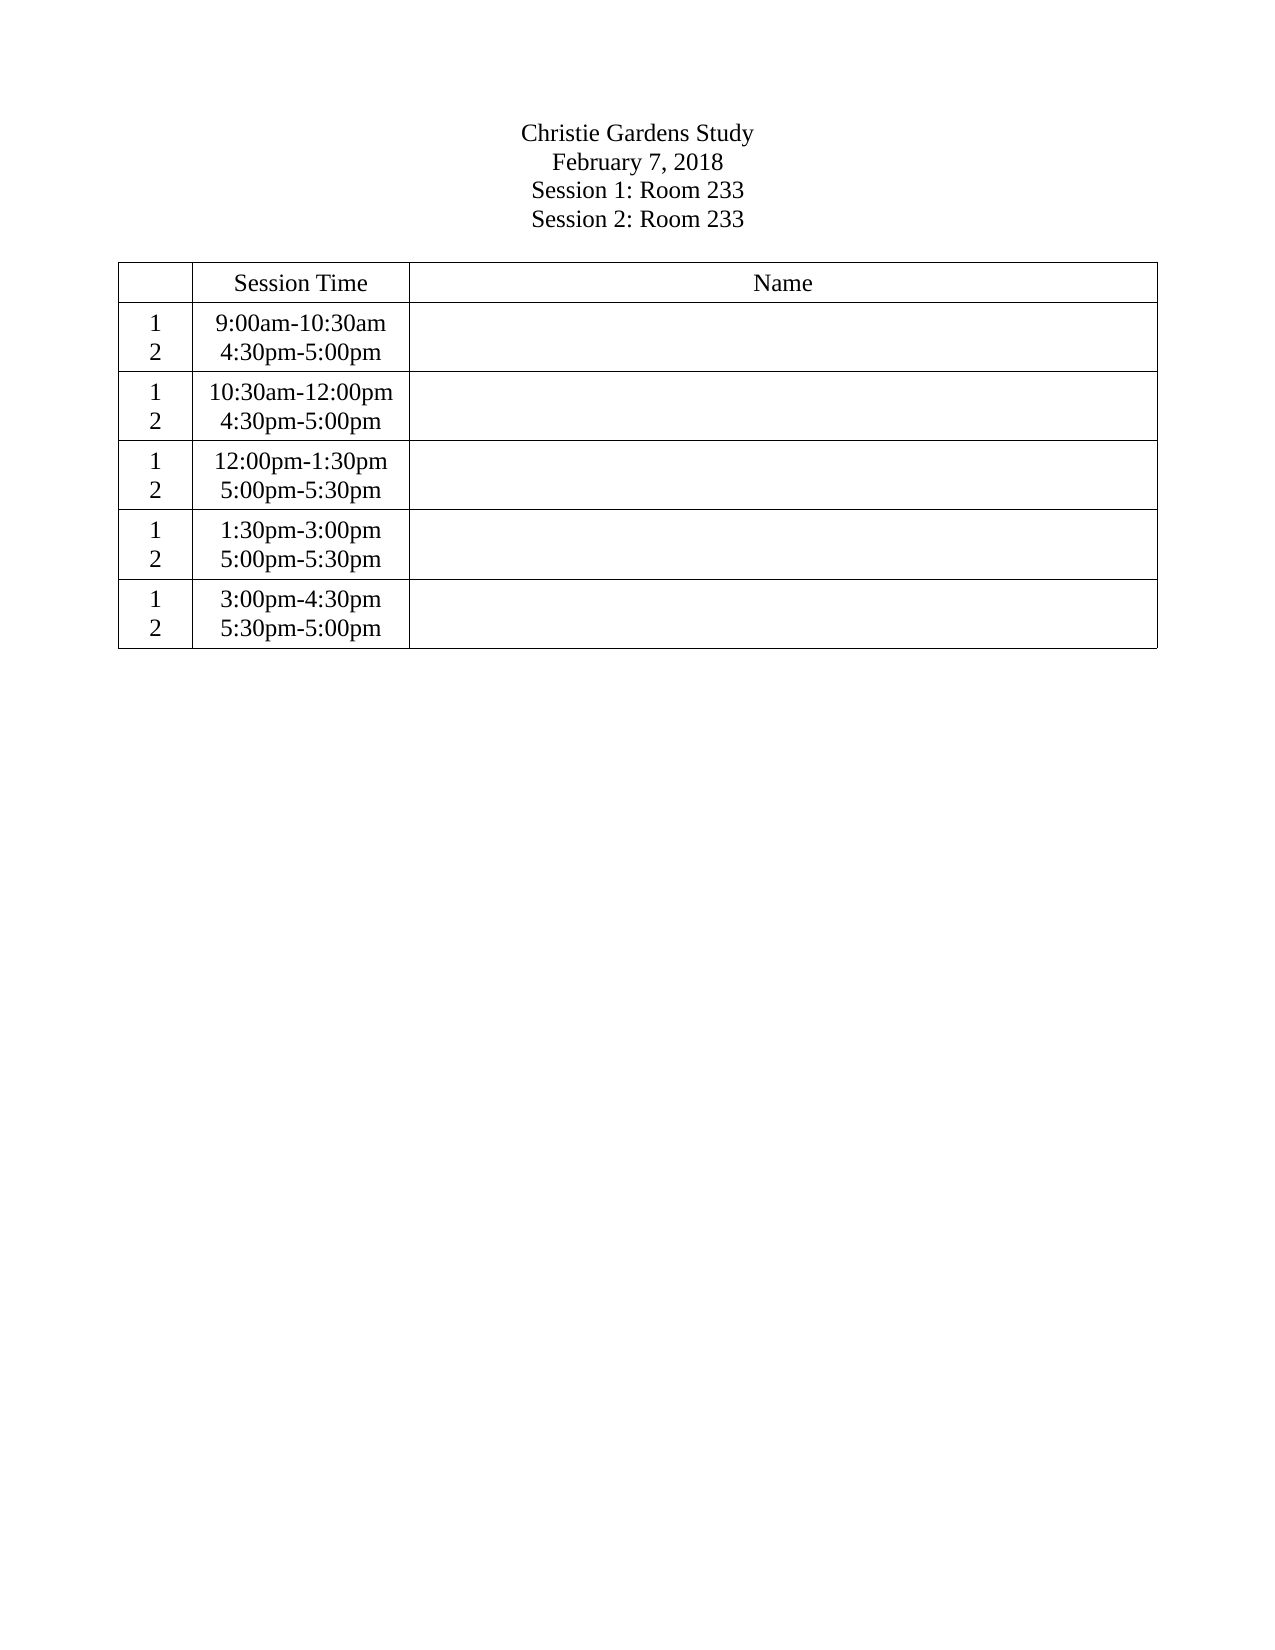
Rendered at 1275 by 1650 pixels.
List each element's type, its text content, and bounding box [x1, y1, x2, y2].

table_cell 1 2 [119, 372, 192, 440]
table_cell [410, 510, 1157, 578]
table_cell [410, 303, 1157, 371]
table_cell 1 2 [119, 441, 192, 509]
table_cell 1 2 [119, 303, 192, 371]
table_cell 1 2 [119, 580, 192, 647]
table_cell 3:00pm-4:30pm 5:30pm-5:00pm [193, 580, 409, 647]
table_header Session Time [193, 263, 409, 302]
table_cell 9:00am-10:30am 4:30pm-5:00pm [193, 303, 409, 371]
table_cell 1 2 [119, 510, 192, 578]
text Session 1: Room 233 [118, 176, 1157, 204]
table_cell 10:30am-12:00pm 4:30pm-5:00pm [193, 372, 409, 440]
text Session 2: Room 233 [118, 204, 1157, 233]
table_cell [410, 441, 1157, 509]
table_cell 1:30pm-3:00pm 5:00pm-5:30pm [193, 510, 409, 578]
table_cell [410, 580, 1157, 647]
table_header Name [410, 263, 1157, 302]
table_cell [410, 372, 1157, 440]
table_header [119, 263, 192, 302]
table_cell 12:00pm-1:30pm 5:00pm-5:30pm [193, 441, 409, 509]
text Christie Gardens Study [118, 118, 1157, 147]
text February 7, 2018 [118, 147, 1157, 176]
